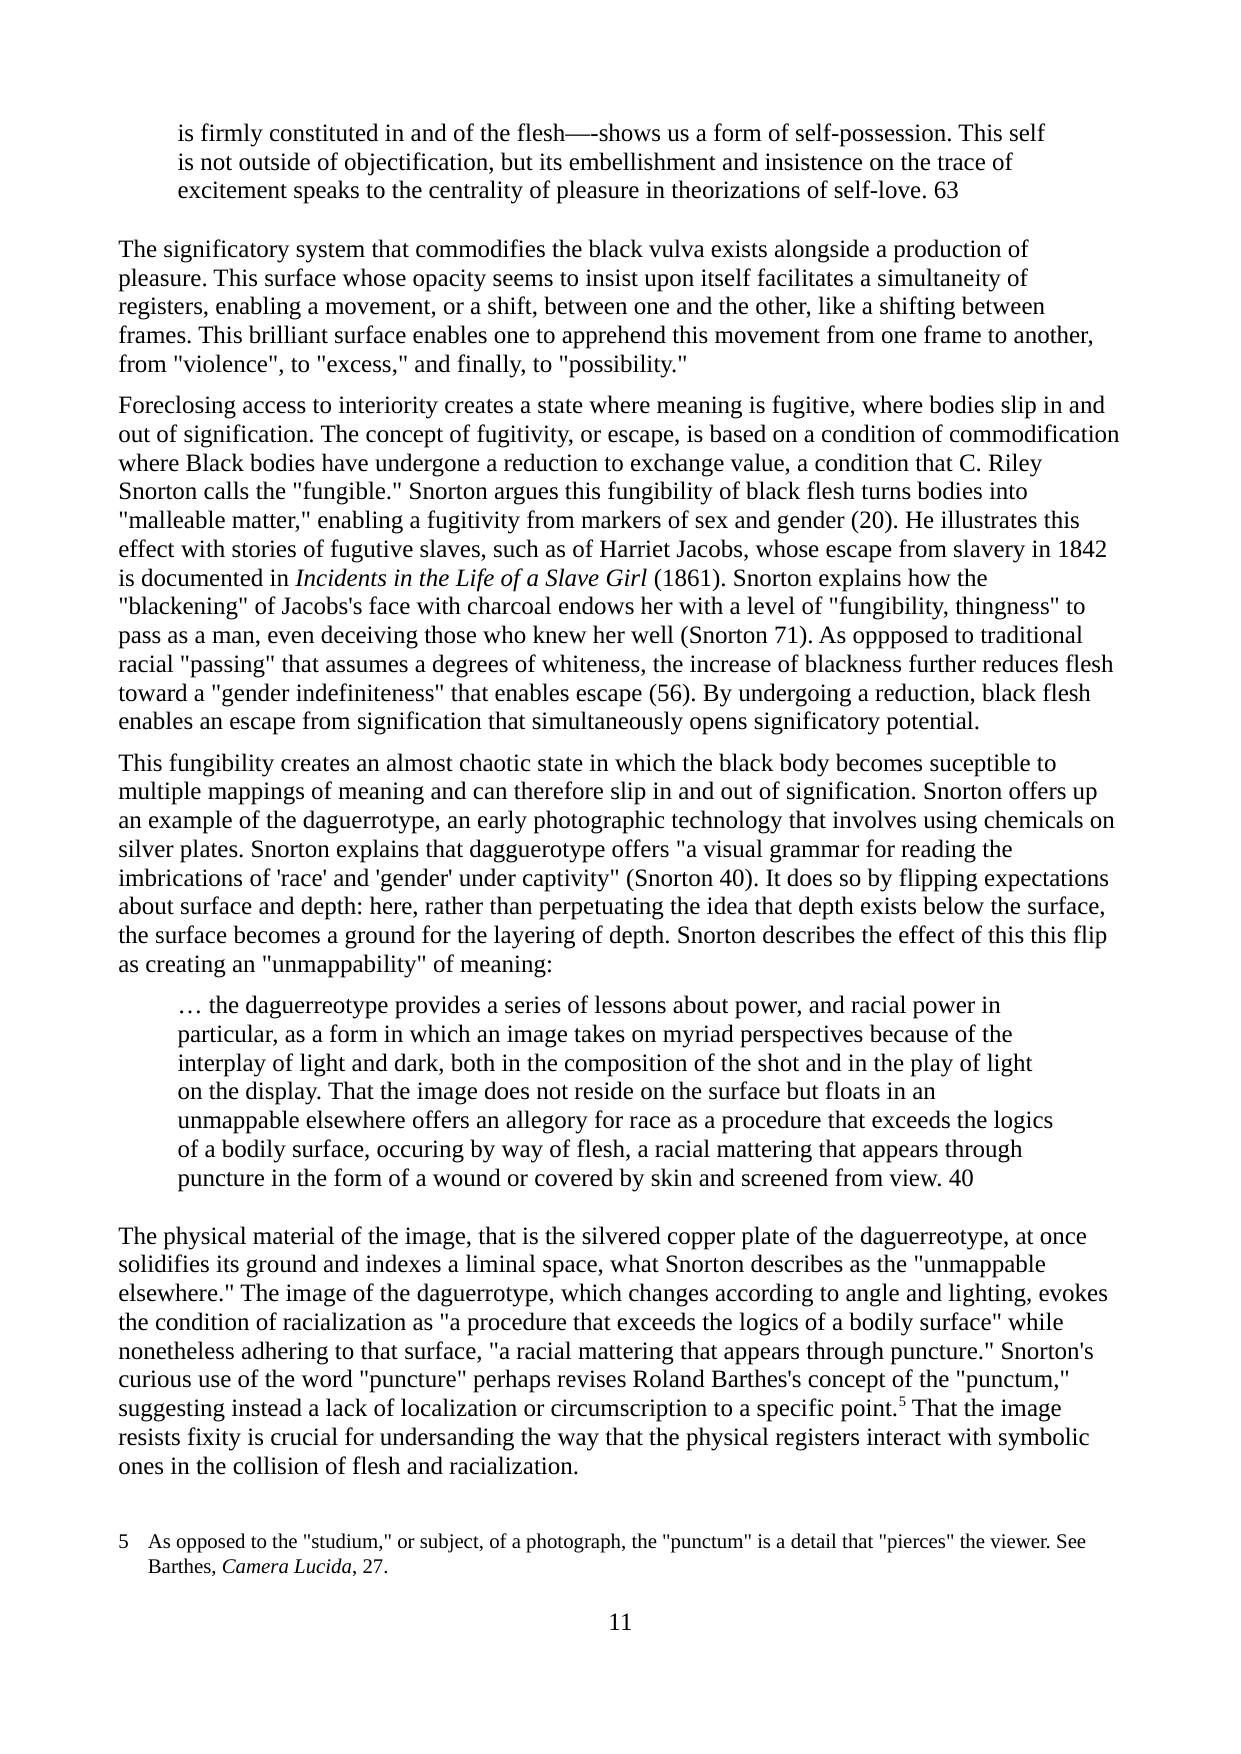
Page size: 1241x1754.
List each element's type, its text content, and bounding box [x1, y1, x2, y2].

text The significatory system that commodifies the black vulva exists alongside a production of pleasure. This surface whose opacity seems to insist upon itself facilitates a simultaneity of registers, enabling a movement, or a shift, between one and the other, like a shifting between frames. This brilliant surface enables one to apprehend this movement from one frame to another, from "violence", to "excess," and finally, to "possibility." [118, 234, 1122, 378]
text Foreclosing access to interiority creates a state where meaning is fugitive, where bodies slip in and out of signification. The concept of fugitivity, or escape, is based on a condition of commodification where Black bodies have undergone a reduction to exchange value, a condition that C. Riley Snorton calls the "fungible." Snorton argues this fungibility of black flesh turns bodies into "malleable matter," enabling a fugitivity from markers of sex and gender (20). He illustrates this effect with stories of fugutive slaves, such as of Harriet Jacobs, whose escape from slavery in 1842 is documented in Incidents in the Life of a Slave Girl (1861). Snorton explains how the "blackening" of Jacobs's face with charcoal endows her with a level of "fungibility, thingness" to pass as a man, even deceiving those who knew her well (Snorton 71). As oppposed to traditional racial "passing" that assumes a degrees of whiteness, the increase of blackness further reduces flesh toward a "gender indefiniteness" that enables escape (56). By undergoing a reduction, black flesh enables an escape from signification that simultaneously opens significatory potential. [118, 390, 1122, 735]
text is firmly constituted in and of the flesh—-shows us a form of self-possession. This self is not outside of objectification, but its embellishment and insistence on the trace of excitement speaks to the centrality of pleasure in theorizations of self-love. 63 [177, 118, 1063, 204]
text As opposed to the "studium," or subject, of a photograph, the "punctum" is a detail that "pierces" the viewer. See Barthes, Camera Lucida, 27. [118, 1529, 1122, 1578]
text This fungibility creates an almost chaotic state in which the black body becomes suceptible to multiple mappings of meaning and can therefore slip in and out of signification. Snorton offers up an example of the daguerrotype, an early photographic technology that involves using chemicals on silver plates. Snorton explains that dagguerotype offers "a visual grammar for reading the imbrications of 'race' and 'gender' under captivity" (Snorton 40). It does so by flipping expectations about surface and depth: here, rather than perpetuating the idea that depth exists below the surface, the surface becomes a ground for the layering of depth. Snorton describes the effect of this this flip as creating an "unmappability" of meaning: [118, 748, 1122, 978]
text The physical material of the image, that is the silvered copper plate of the daguerreotype, at once solidifies its ground and indexes a liminal space, what Snorton describes as the "unmappable elsewhere." The image of the daguerrotype, which changes according to angle and lighting, evokes the condition of racialization as "a procedure that exceeds the logics of a bodily surface" while nonetheless adhering to that surface, "a racial mattering that appears through puncture." Snorton's curious use of the word "puncture" perhaps revises Roland Barthes's concept of the "punctum," suggesting instead a lack of localization or circumscription to a specific point. That the image resists fixity is crucial for undersanding the way that the physical registers interact with symbolic ones in the collision of flesh and racialization. [118, 1221, 1122, 1479]
text … the daguerreotype provides a series of lessons about power, and racial power in particular, as a form in which an image takes on myriad perspectives because of the interplay of light and dark, both in the composition of the shot and in the play of light on the display. That the image does not reside on the surface but floats in an unmappable elsewhere offers an allegory for race as a procedure that exceeds the logics of a bodily surface, occuring by way of flesh, a racial mattering that appears through puncture in the form of a wound or covered by skin and screened from view. 40 [177, 990, 1063, 1191]
